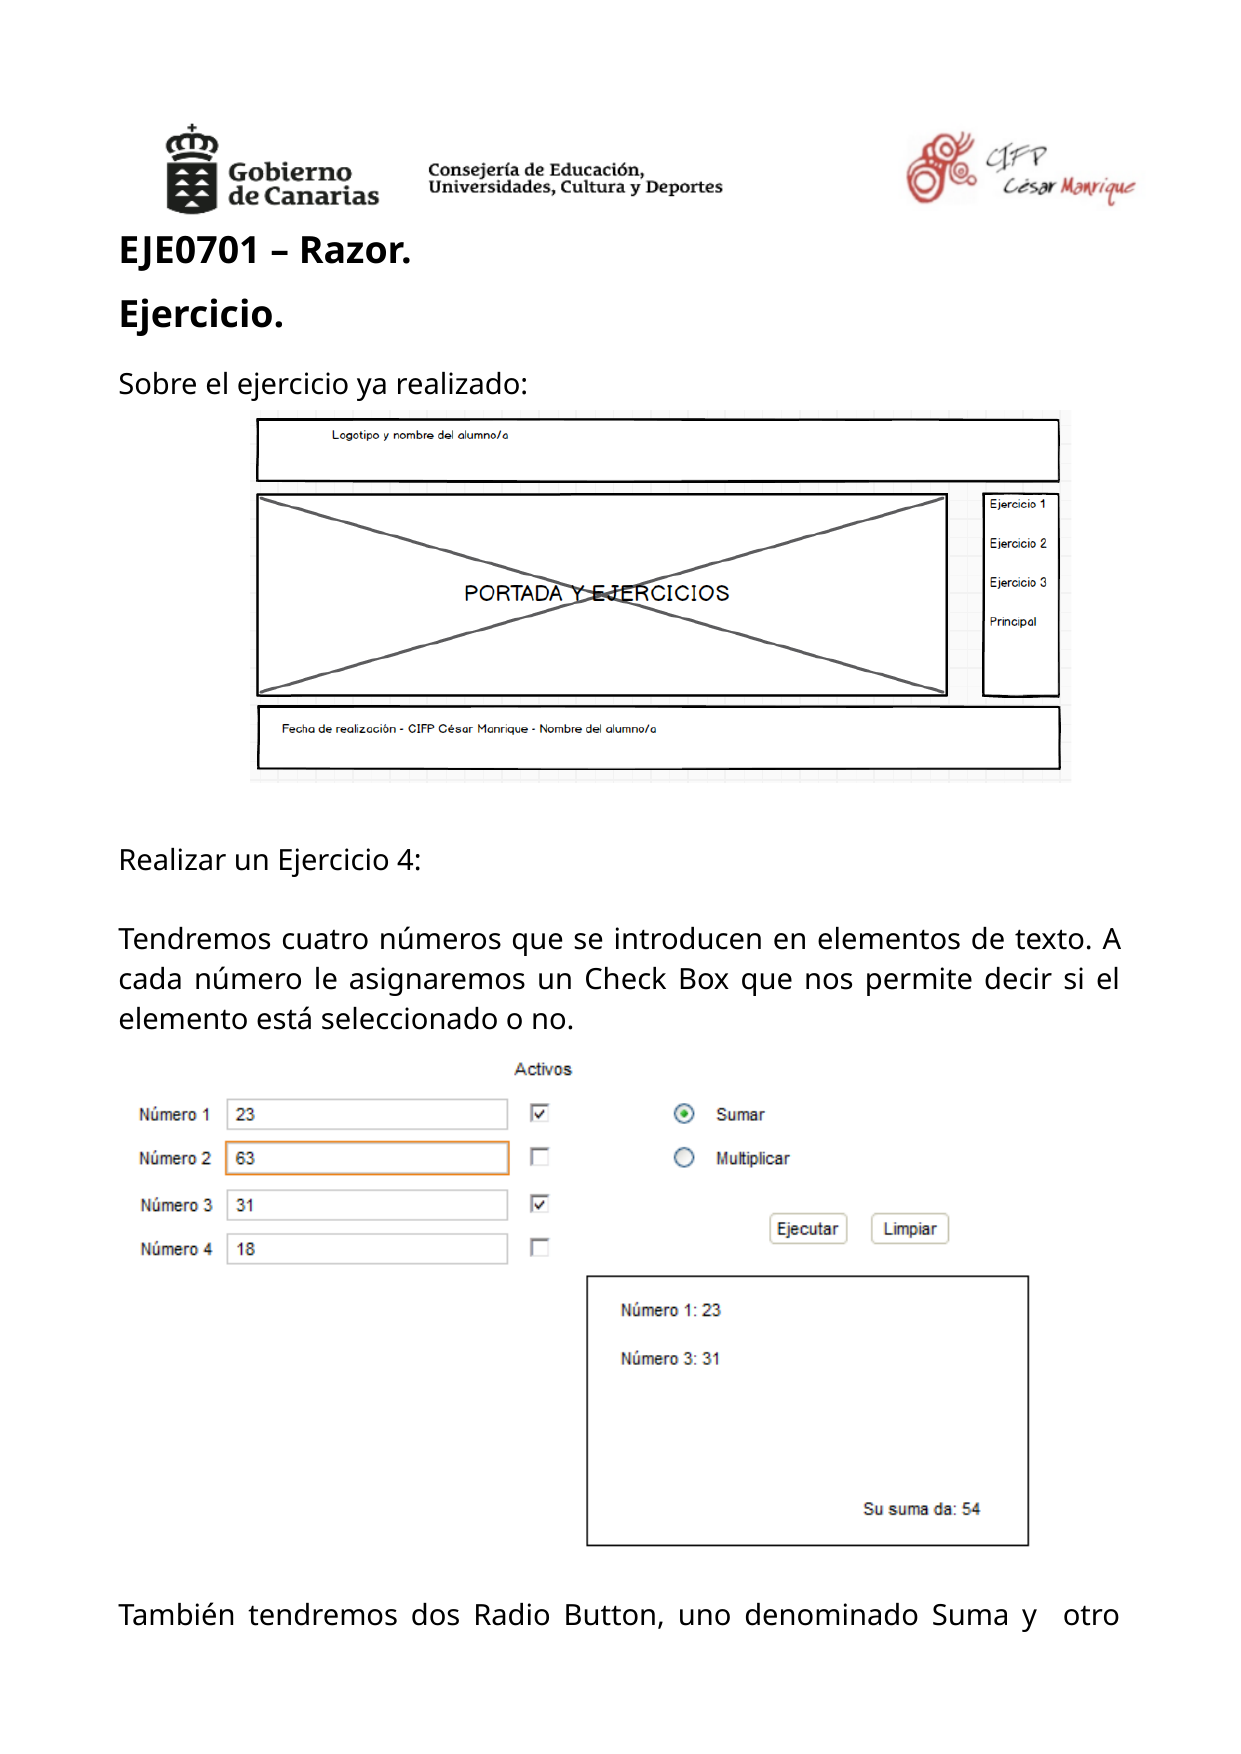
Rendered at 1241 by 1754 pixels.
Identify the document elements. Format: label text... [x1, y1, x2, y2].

picture [108, 1041, 1070, 1595]
subtitle EJE0701 – Razor. [118, 195, 1122, 274]
picture [250, 410, 1072, 783]
picture [143, 119, 1148, 224]
text Tendremos cuatro números que se introducen en elementos de texto. A cada número le asignaremos un Check Box que nos permite decir si el elemento está seleccionado o no. [118, 918, 1122, 1038]
text Realizar un Ejercicio 4: [118, 839, 1122, 879]
text Ejercicio. [118, 287, 1122, 338]
list Sobre el ejercicio ya realizado: [118, 363, 1122, 403]
text También tendremos dos Radio Button, uno denominado Suma y otro [118, 1038, 1122, 1634]
